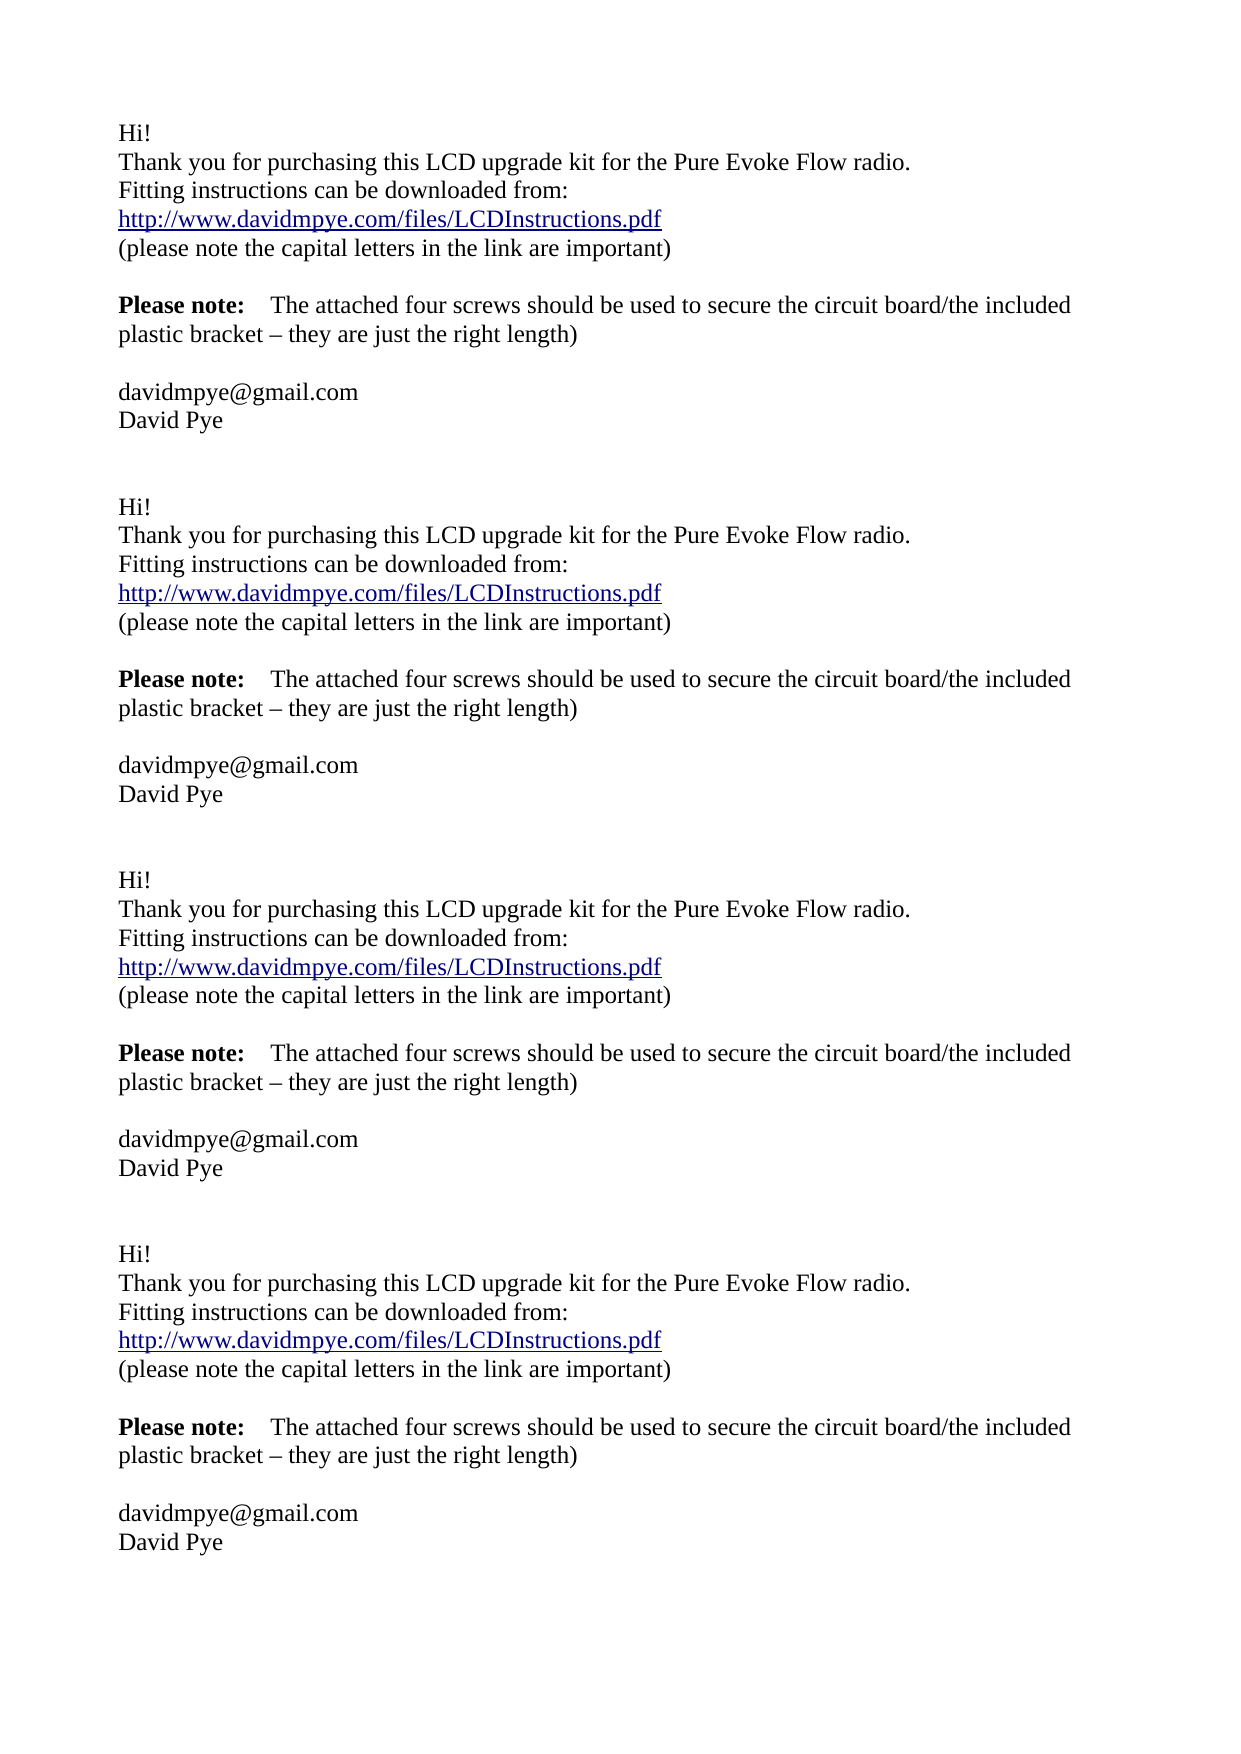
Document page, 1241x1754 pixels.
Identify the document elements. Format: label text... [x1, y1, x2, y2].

text davidmpye@gmail.com [118, 1498, 1122, 1527]
text Thank you for purchasing this LCD upgrade kit for the Pure Evoke Flow radio. [118, 1268, 1122, 1297]
text (please note the capital letters in the link are important) [118, 1354, 1122, 1383]
text David Pye [118, 779, 1122, 808]
text Hi! [118, 866, 1122, 894]
text davidmpye@gmail.com [118, 377, 1122, 406]
text (please note the capital letters in the link are important) [118, 233, 1122, 262]
text Please note: The attached four screws should be used to secure the circuit board/the included plastic bracket – they are just the right length) [118, 1412, 1122, 1469]
text Fitting instructions can be downloaded from: http://www.davidmpye.com/files/LCDInstructions.pdf [118, 923, 1122, 981]
text Hi! [118, 118, 1122, 147]
text davidmpye@gmail.com [118, 751, 1122, 779]
text Hi! [118, 1239, 1122, 1268]
text Fitting instructions can be downloaded from: http://www.davidmpye.com/files/LCDInstructions.pdf [118, 176, 1122, 233]
text David Pye [118, 1527, 1122, 1556]
text Please note: The attached four screws should be used to secure the circuit board/the included plastic bracket – they are just the right length) [118, 291, 1122, 348]
text Thank you for purchasing this LCD upgrade kit for the Pure Evoke Flow radio. [118, 521, 1122, 549]
text Please note: The attached four screws should be used to secure the circuit board/the included plastic bracket – they are just the right length) [118, 664, 1122, 722]
text David Pye [118, 1153, 1122, 1182]
text Thank you for purchasing this LCD upgrade kit for the Pure Evoke Flow radio. [118, 894, 1122, 923]
text David Pye [118, 406, 1122, 434]
text davidmpye@gmail.com [118, 1124, 1122, 1153]
text Fitting instructions can be downloaded from: http://www.davidmpye.com/files/LCDInstructions.pdf [118, 1297, 1122, 1354]
text Hi! [118, 492, 1122, 521]
text Fitting instructions can be downloaded from: http://www.davidmpye.com/files/LCDInstructions.pdf [118, 549, 1122, 607]
text Thank you for purchasing this LCD upgrade kit for the Pure Evoke Flow radio. [118, 147, 1122, 176]
text (please note the capital letters in the link are important) [118, 607, 1122, 636]
text (please note the capital letters in the link are important) [118, 981, 1122, 1009]
text Please note: The attached four screws should be used to secure the circuit board/the included plastic bracket – they are just the right length) [118, 1038, 1122, 1096]
